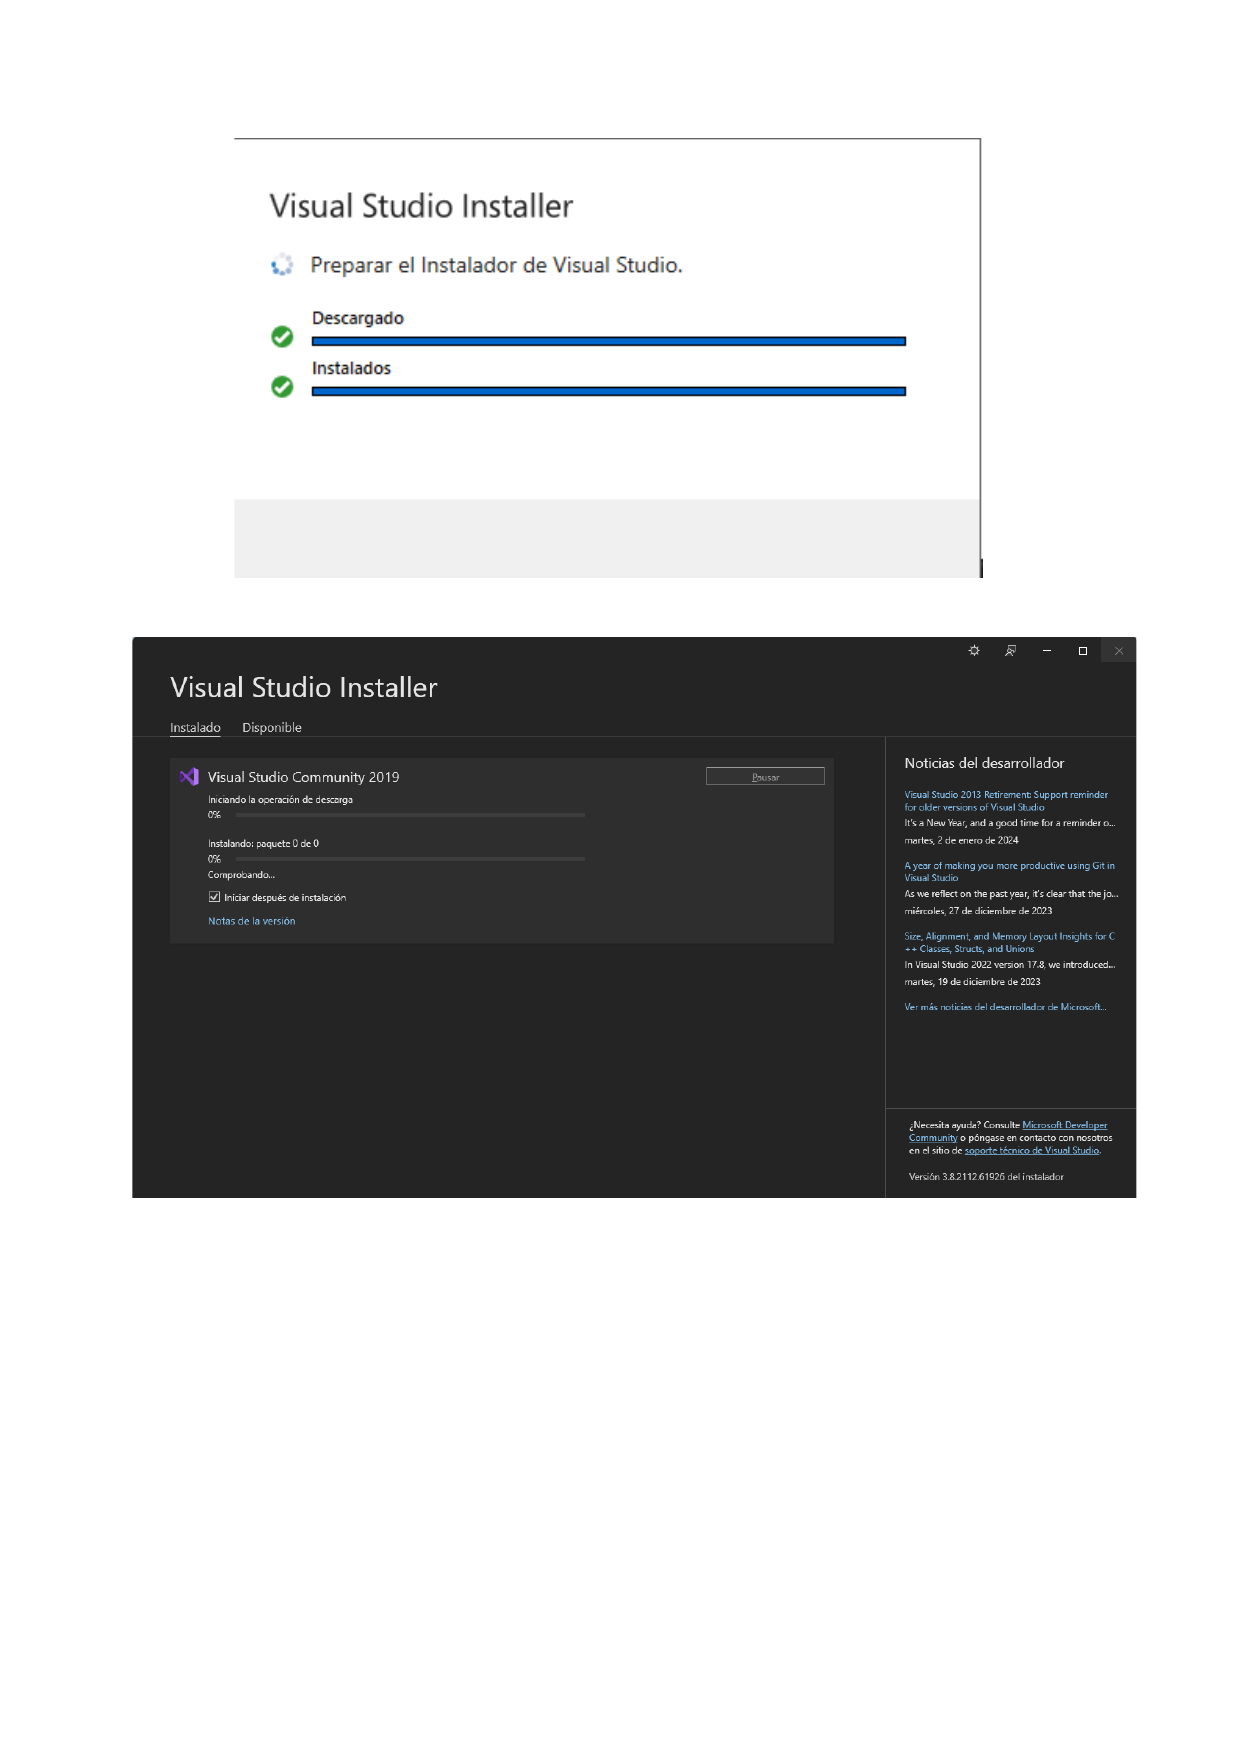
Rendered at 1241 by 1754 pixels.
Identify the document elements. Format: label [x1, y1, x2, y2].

picture [132, 637, 1137, 1198]
picture [234, 138, 983, 578]
